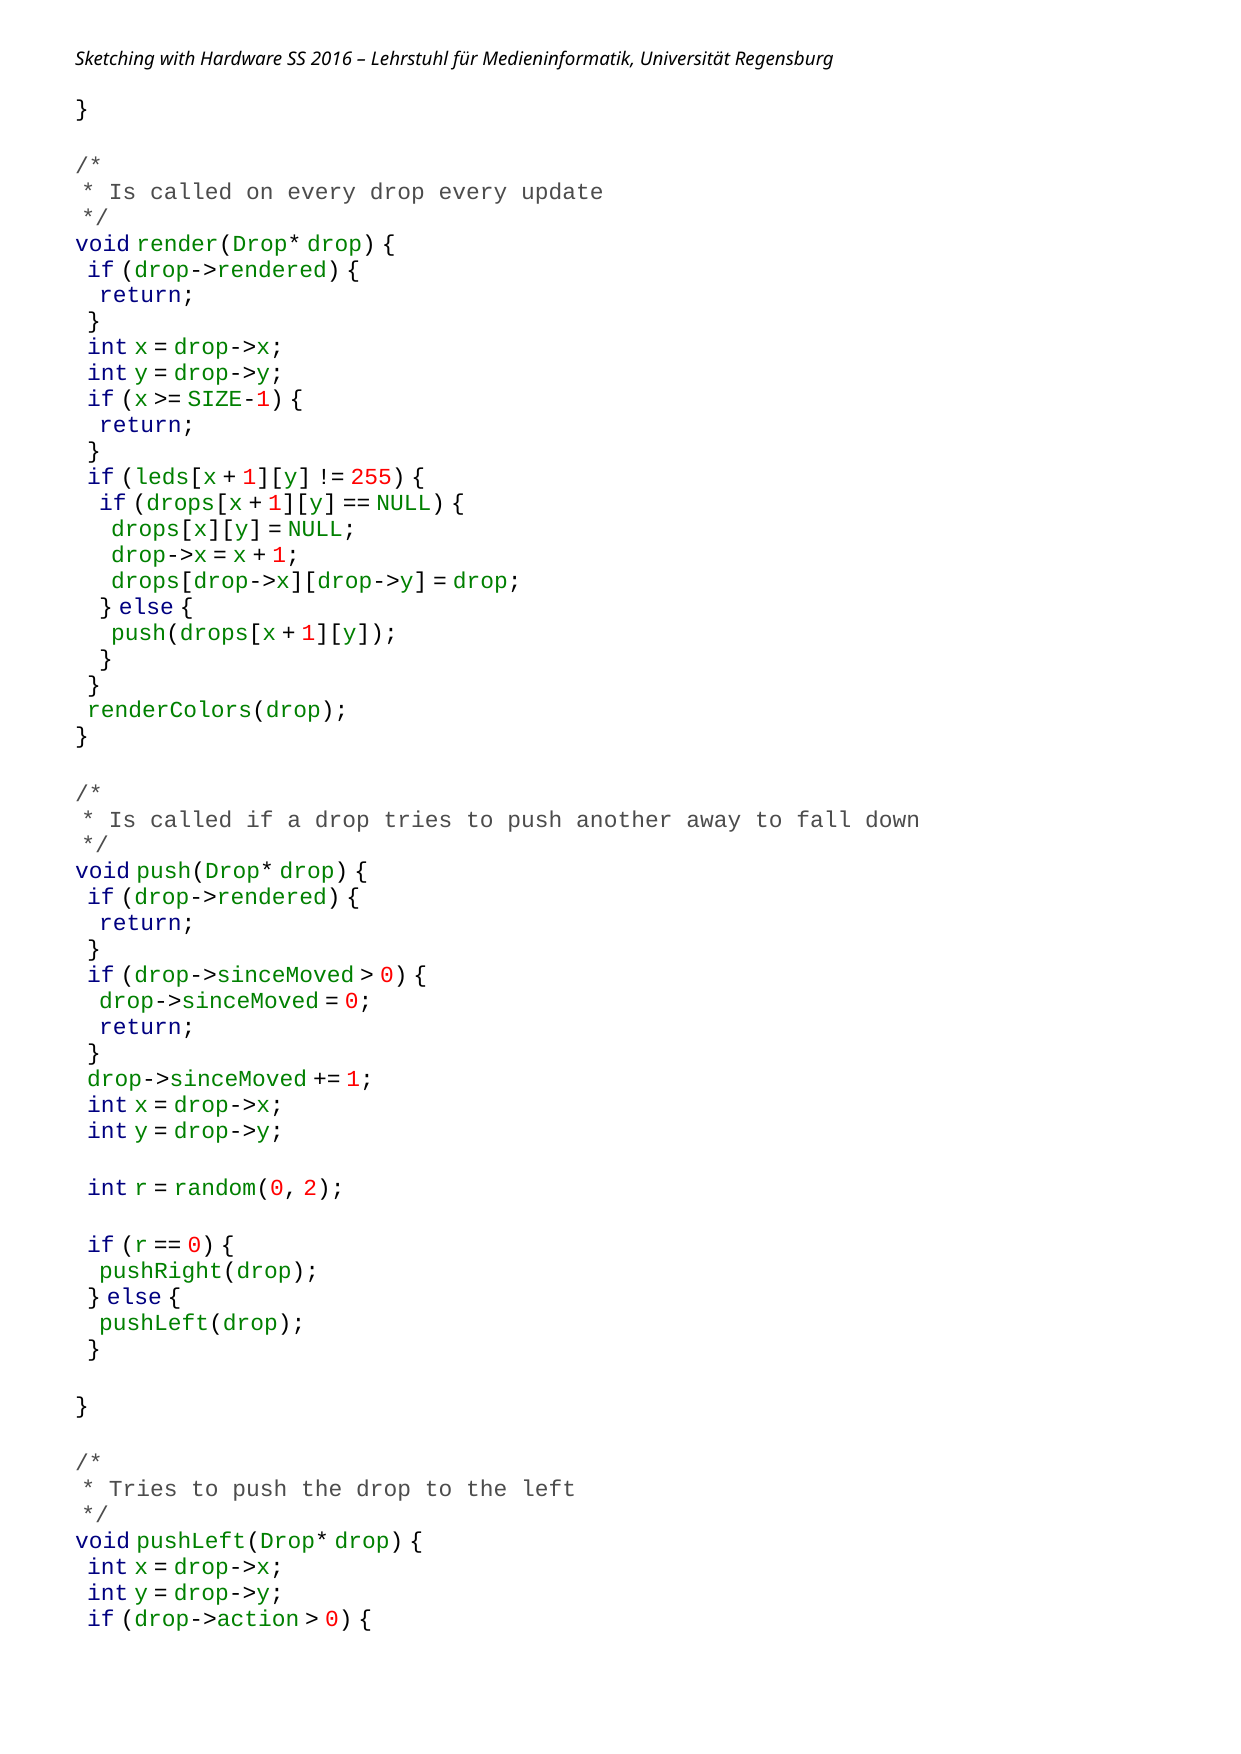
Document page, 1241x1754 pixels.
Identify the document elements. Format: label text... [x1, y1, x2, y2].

text drop->sinceMoved += 1; [75, 1067, 1165, 1093]
text int x = drop->x; [75, 1555, 1165, 1581]
text void render(Drop* drop) { [75, 232, 1165, 258]
text } [75, 97, 1165, 123]
text /* [75, 154, 1165, 180]
text } [75, 673, 1165, 699]
text if (drop->action > 0) { [75, 1607, 1165, 1633]
text */ [75, 834, 1165, 860]
text return; [75, 413, 1165, 439]
text renderColors(drop); [75, 699, 1165, 725]
text if (drop->rendered) { [75, 258, 1165, 284]
text } [75, 1041, 1165, 1067]
text drop->x = x + 1; [75, 543, 1165, 569]
text if (drops[x + 1][y] == NULL) { [75, 491, 1165, 517]
text if (r == 0) { [75, 1233, 1165, 1259]
text } [75, 725, 1165, 751]
text drop->sinceMoved = 0; [75, 989, 1165, 1015]
text if (x >= SIZE-1) { [75, 388, 1165, 413]
text pushRight(drop); [75, 1259, 1165, 1285]
text int r = random(0, 2); [75, 1176, 1165, 1202]
text pushLeft(drop); [75, 1311, 1165, 1337]
text /* [75, 1452, 1165, 1478]
text * Is called if a drop tries to push another away to fall down [75, 808, 1165, 834]
text push(drops[x + 1][y]); [75, 621, 1165, 647]
text } [75, 938, 1165, 963]
text } else { [75, 595, 1165, 621]
text void pushLeft(Drop* drop) { [75, 1529, 1165, 1555]
text * Is called on every drop every update [75, 180, 1165, 206]
text } [75, 647, 1165, 673]
text } [75, 310, 1165, 336]
text * Tries to push the drop to the left [75, 1478, 1165, 1503]
text if (leds[x + 1][y] != 255) { [75, 465, 1165, 491]
text } [75, 1337, 1165, 1363]
text int y = drop->y; [75, 1119, 1165, 1145]
text int y = drop->y; [75, 362, 1165, 388]
text } [75, 439, 1165, 465]
text /* [75, 782, 1165, 808]
text */ [75, 206, 1165, 232]
text return; [75, 912, 1165, 938]
text int x = drop->x; [75, 336, 1165, 362]
text if (drop->rendered) { [75, 886, 1165, 912]
text int y = drop->y; [75, 1581, 1165, 1607]
text } [75, 1394, 1165, 1420]
text void push(Drop* drop) { [75, 860, 1165, 886]
text return; [75, 284, 1165, 310]
text } else { [75, 1285, 1165, 1311]
text drops[drop->x][drop->y] = drop; [75, 569, 1165, 595]
text if (drop->sinceMoved > 0) { [75, 963, 1165, 989]
text */ [75, 1503, 1165, 1529]
text return; [75, 1015, 1165, 1041]
text int x = drop->x; [75, 1093, 1165, 1119]
text drops[x][y] = NULL; [75, 517, 1165, 543]
